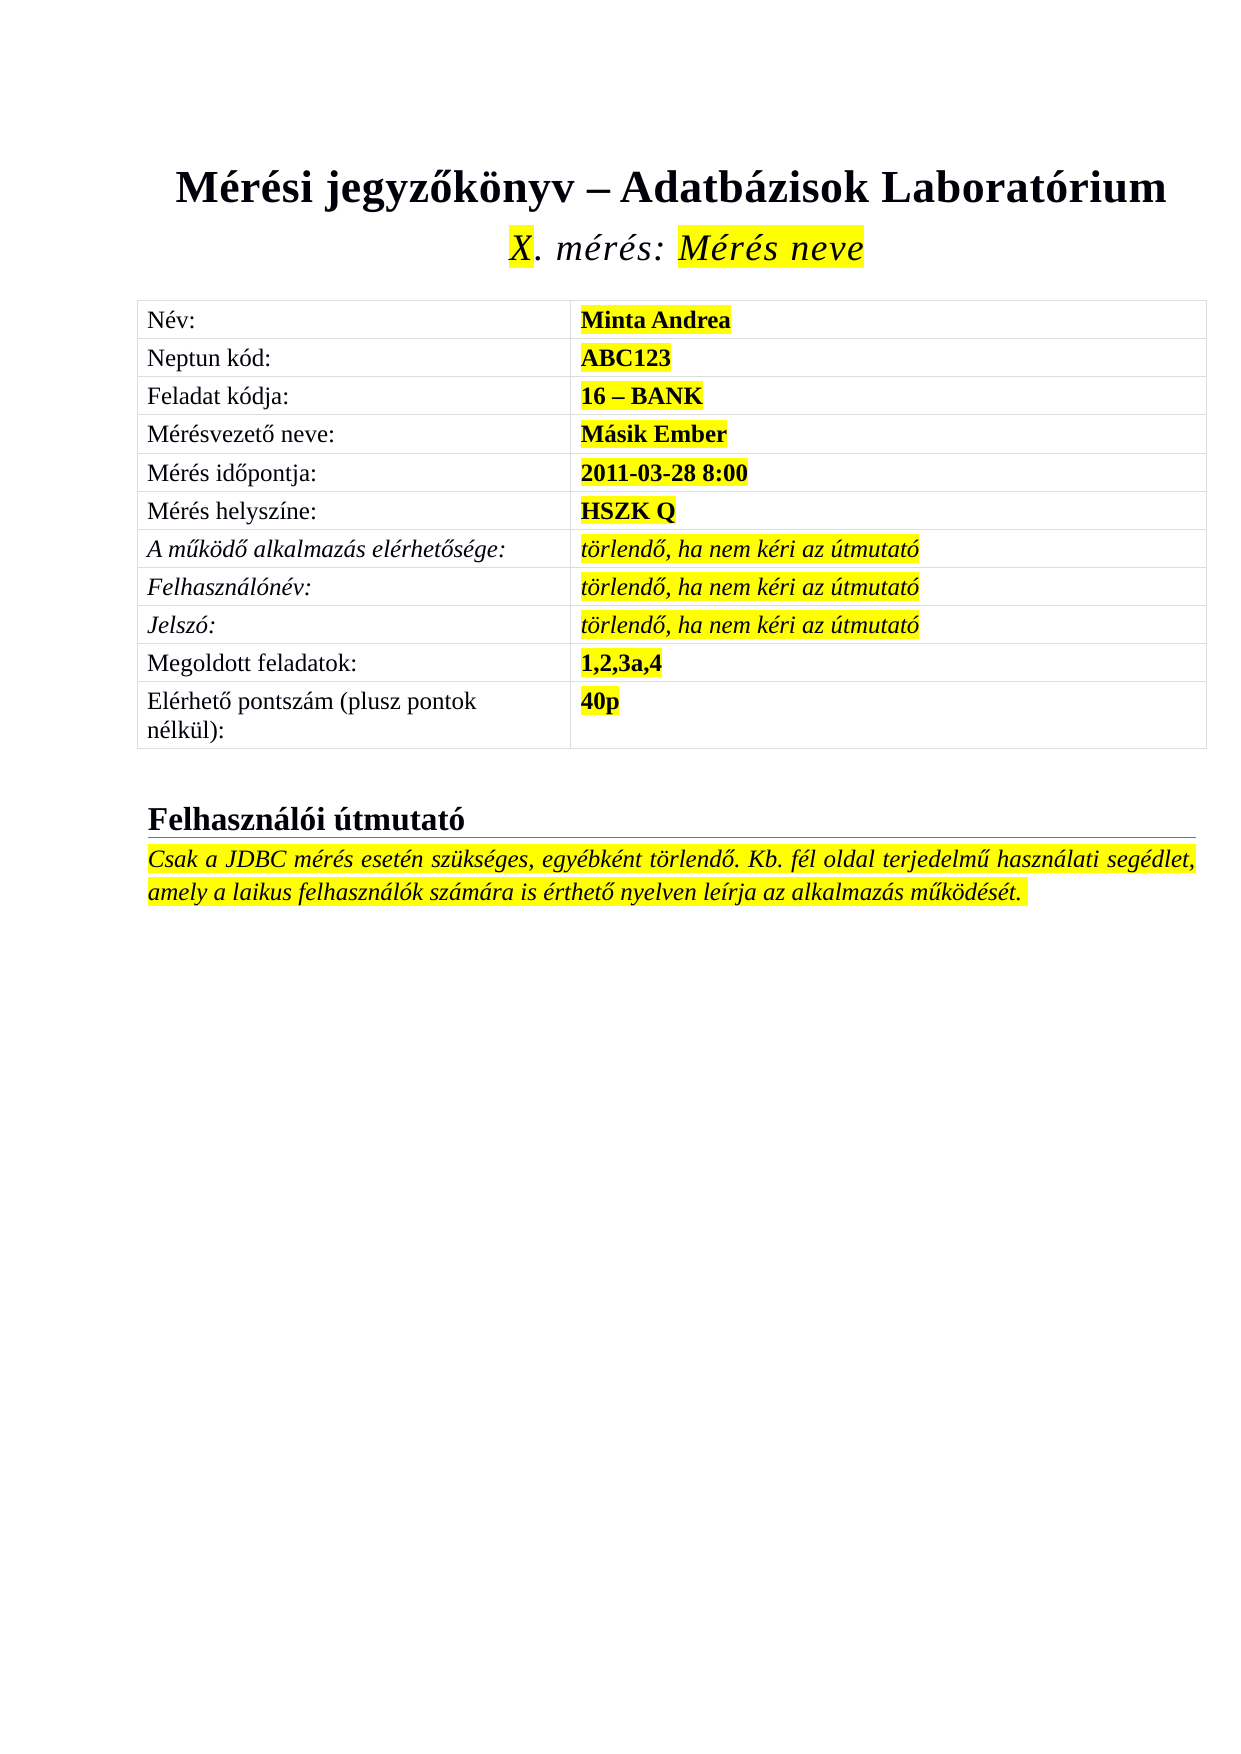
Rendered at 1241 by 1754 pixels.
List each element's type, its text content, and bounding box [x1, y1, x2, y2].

table_cell Elérhető pontszám (plusz pontok nélkül): [138, 682, 570, 748]
table_cell A működő alkalmazás elérhetősége: [138, 530, 570, 567]
table_cell Feladat kódja: [138, 377, 570, 414]
table_cell Mérés időpontja: [138, 454, 570, 491]
table_cell Mérés helyszíne: [138, 492, 570, 529]
table_cell 16 – BANK [571, 377, 1206, 414]
table_cell ABC123 [571, 339, 1206, 376]
table_cell 40p [571, 682, 1206, 748]
table_cell Felhasználónév: [138, 568, 570, 605]
title Mérési jegyzőkönyv – Adatbázisok Laboratórium [148, 160, 1196, 213]
table_cell törlendő, ha nem kéri az útmutató [571, 568, 1206, 605]
table_cell törlendő, ha nem kéri az útmutató [571, 606, 1206, 643]
subtitle X. mérés: Mérés neve [177, 225, 1196, 268]
table_cell Neptun kód: [138, 339, 570, 376]
table_cell Megoldott feladatok: [138, 644, 570, 681]
table_cell 1,2,3a,4 [571, 644, 1206, 681]
table_header Minta Andrea [571, 301, 1206, 338]
table_cell Másik Ember [571, 415, 1206, 452]
table_cell törlendő, ha nem kéri az útmutató [571, 530, 1206, 567]
table_cell Mérésvezető neve: [138, 415, 570, 452]
list Csak a JDBC mérés esetén szükséges, egyébként törlendő. Kb. fél oldal terjedelmű használati segédlet, amely a laikus felhasználók számára is érthető nyelven leírja az alkalmazás működését. [148, 844, 1196, 906]
table_cell 2011-03-28 8:00 [571, 454, 1206, 491]
table_cell HSZK Q [571, 492, 1206, 529]
subtitle Felhasználói útmutató [148, 799, 1196, 837]
table_header Név: [138, 301, 570, 338]
table_cell Jelszó: [138, 606, 570, 643]
